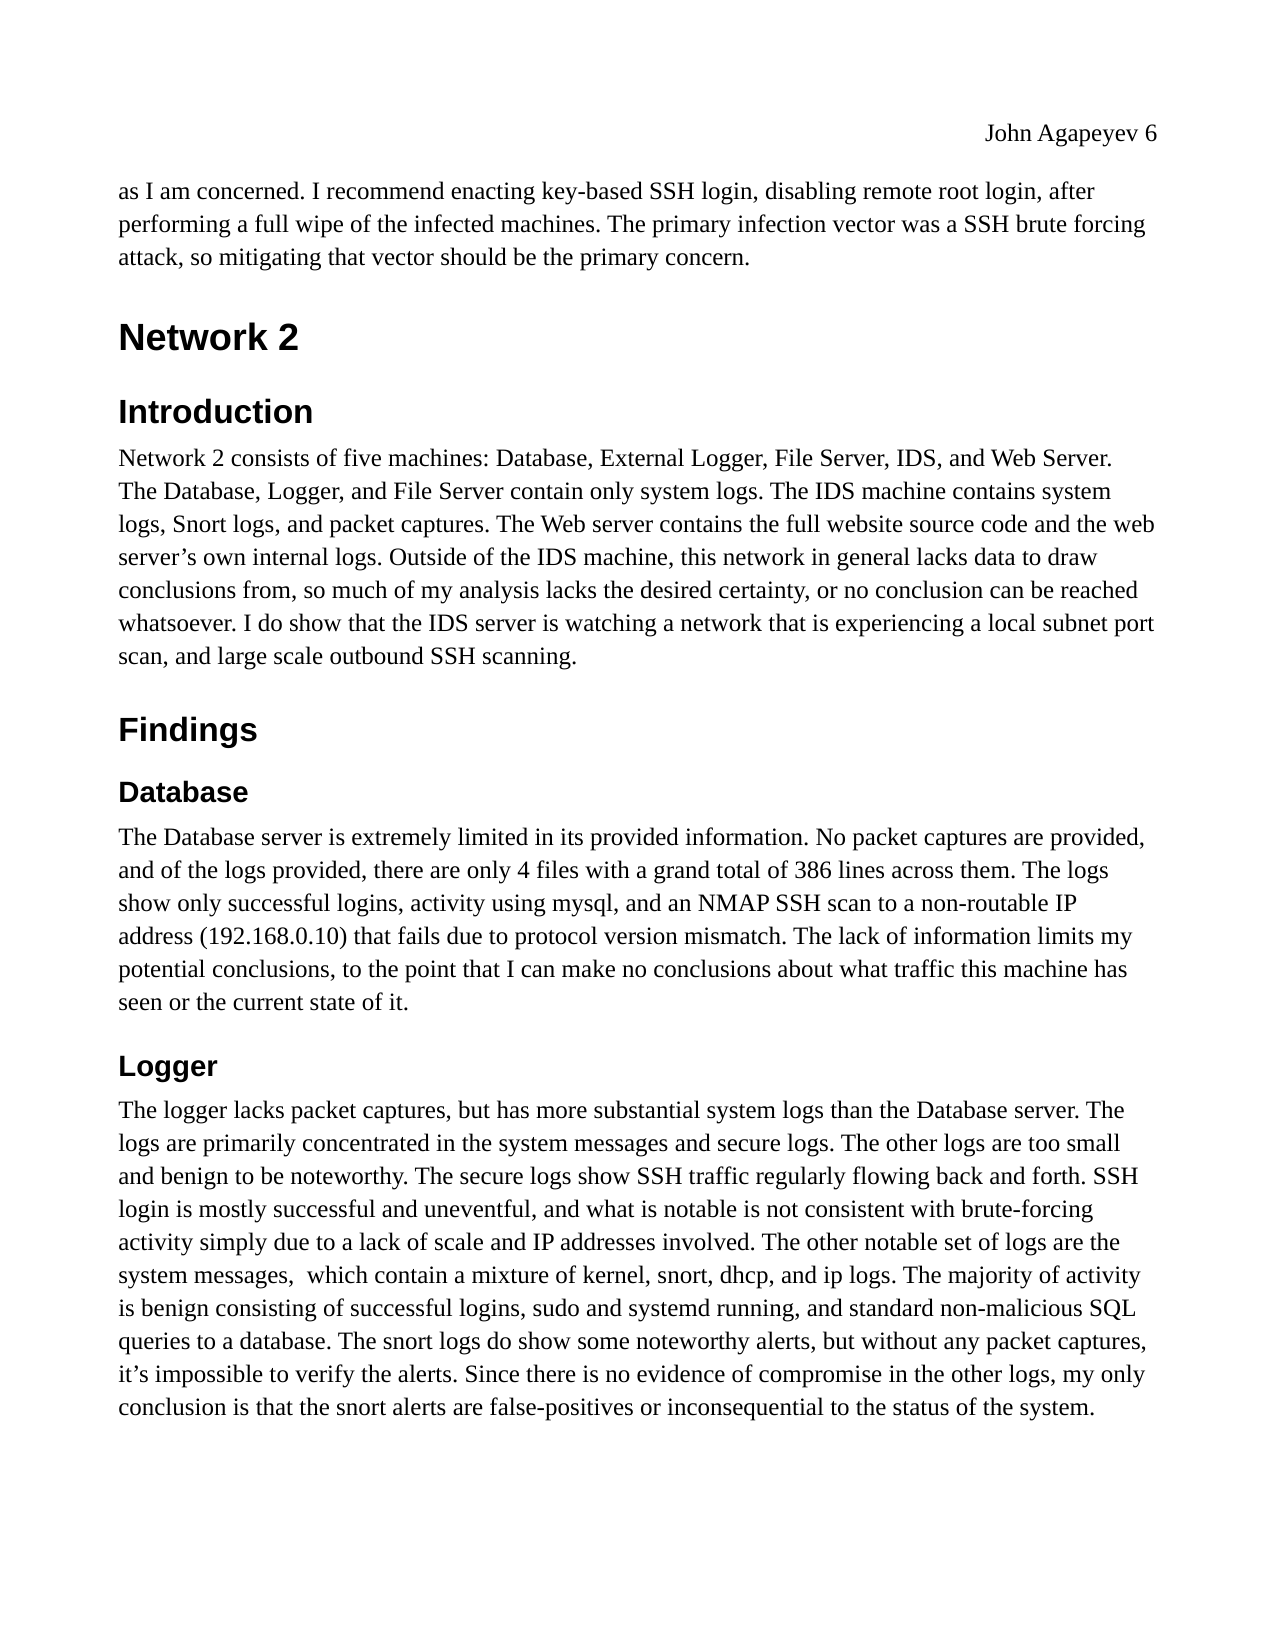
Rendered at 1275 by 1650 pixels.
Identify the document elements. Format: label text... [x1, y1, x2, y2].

subtitle Database [118, 775, 1157, 809]
text Network 2 consists of five machines: Database, External Logger, File Server, IDS, and Web Server. The Database, Logger, and File Server contain only system logs. The IDS machine contains system logs, Snort logs, and packet captures. The Web server contains the full website source code and the web server’s own internal logs. Outside of the IDS machine, this network in general lacks data to draw conclusions from, so much of my analysis lacks the desired certainty, or no conclusion can be reached whatsoever. I do show that the IDS server is watching a network that is experiencing a local subnet port scan, and large scale outbound SSH scanning. [118, 443, 1157, 670]
subtitle Network 2 [118, 315, 1157, 359]
subtitle Introduction [118, 392, 1157, 431]
text The logger lacks packet captures, but has more substantial system logs than the Database server. The logs are primarily concentrated in the system messages and secure logs. The other logs are too small and benign to be noteworthy. The secure logs show SSH traffic regularly flowing back and forth. SSH login is mostly successful and uneventful, and what is notable is not consistent with brute-forcing activity simply due to a lack of scale and IP addresses involved. The other notable set of logs are the system messages, which contain a mixture of kernel, snort, dhcp, and ip logs. The majority of activity is benign consisting of successful logins, sudo and systemd running, and standard non-malicious SQL queries to a database. The snort logs do show some noteworthy alerts, but without any packet captures, it’s impossible to verify the alerts. Since there is no evidence of compromise in the other logs, my only conclusion is that the snort alerts are false-positives or inconsequential to the status of the system. [118, 1095, 1157, 1421]
subtitle Findings [118, 710, 1157, 748]
text The Database server is extremely limited in its provided information. No packet captures are provided, and of the logs provided, there are only 4 files with a grand total of 386 lines across them. The logs show only successful logins, activity using mysql, and an NMAP SSH scan to a non-routable IP address (192.168.0.10) that fails due to protocol version mismatch. The lack of information limits my potential conclusions, to the point that I can make no conclusions about what traffic this machine has seen or the current state of it. [118, 822, 1157, 1016]
subtitle Logger [118, 1049, 1157, 1083]
text as I am concerned. I recommend enacting key-based SSH login, disabling remote root login, after performing a full wipe of the infected machines. The primary infection vector was a SSH brute forcing attack, so mitigating that vector should be the primary concern. [118, 176, 1157, 271]
